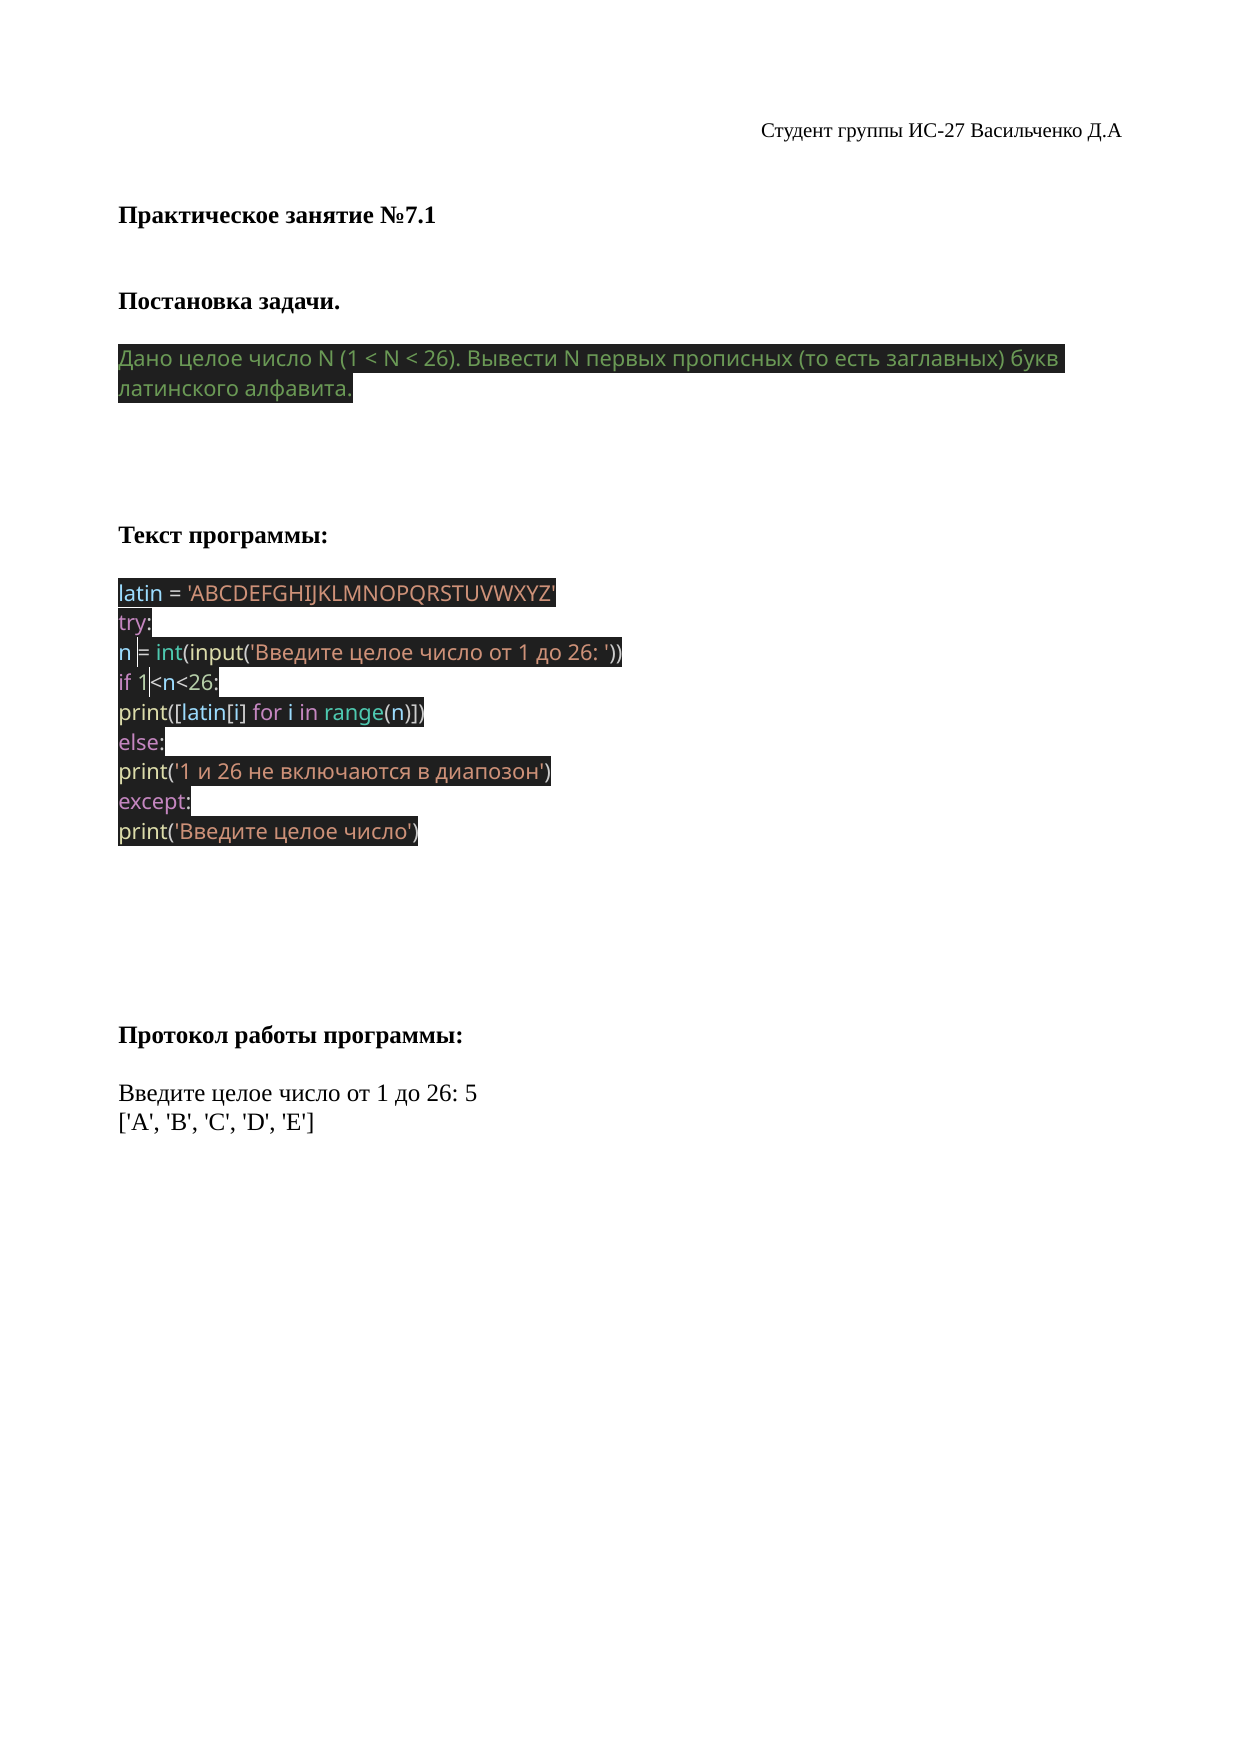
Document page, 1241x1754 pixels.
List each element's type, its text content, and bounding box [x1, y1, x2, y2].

text print([latin[i] for i in range(n)]) [118, 697, 1122, 727]
text Дано целое число N (1 < N < 26). Вывести N первых прописных (то есть заглавных) букв латинского алфавита. [118, 343, 1122, 403]
text Текст программы: [118, 520, 1122, 549]
text except: [118, 786, 1122, 816]
text latin = 'ABCDEFGHIJKLMNOPQRSTUVWXYZ' [118, 578, 1122, 607]
text n = int(input('Введите целое число от 1 до 26: ')) [118, 637, 1122, 667]
text print('Введите целое число') [118, 816, 1122, 846]
text Постановка задачи. [118, 286, 1122, 315]
text Введите целое число от 1 до 26: 5 [118, 1078, 1122, 1107]
text Практическое занятие №7.1 [118, 200, 1122, 228]
text else: [118, 727, 1122, 756]
text Протокол работы программы: [118, 1020, 1122, 1049]
text try: [118, 607, 1122, 637]
text if 1<n<26: [118, 667, 1122, 697]
text print('1 и 26 не включаются в диапозон') [118, 756, 1122, 786]
text Студент группы ИС-27 Васильченко Д.А [118, 118, 1122, 142]
text ['A', 'B', 'C', 'D', 'E'] [118, 1107, 1122, 1135]
